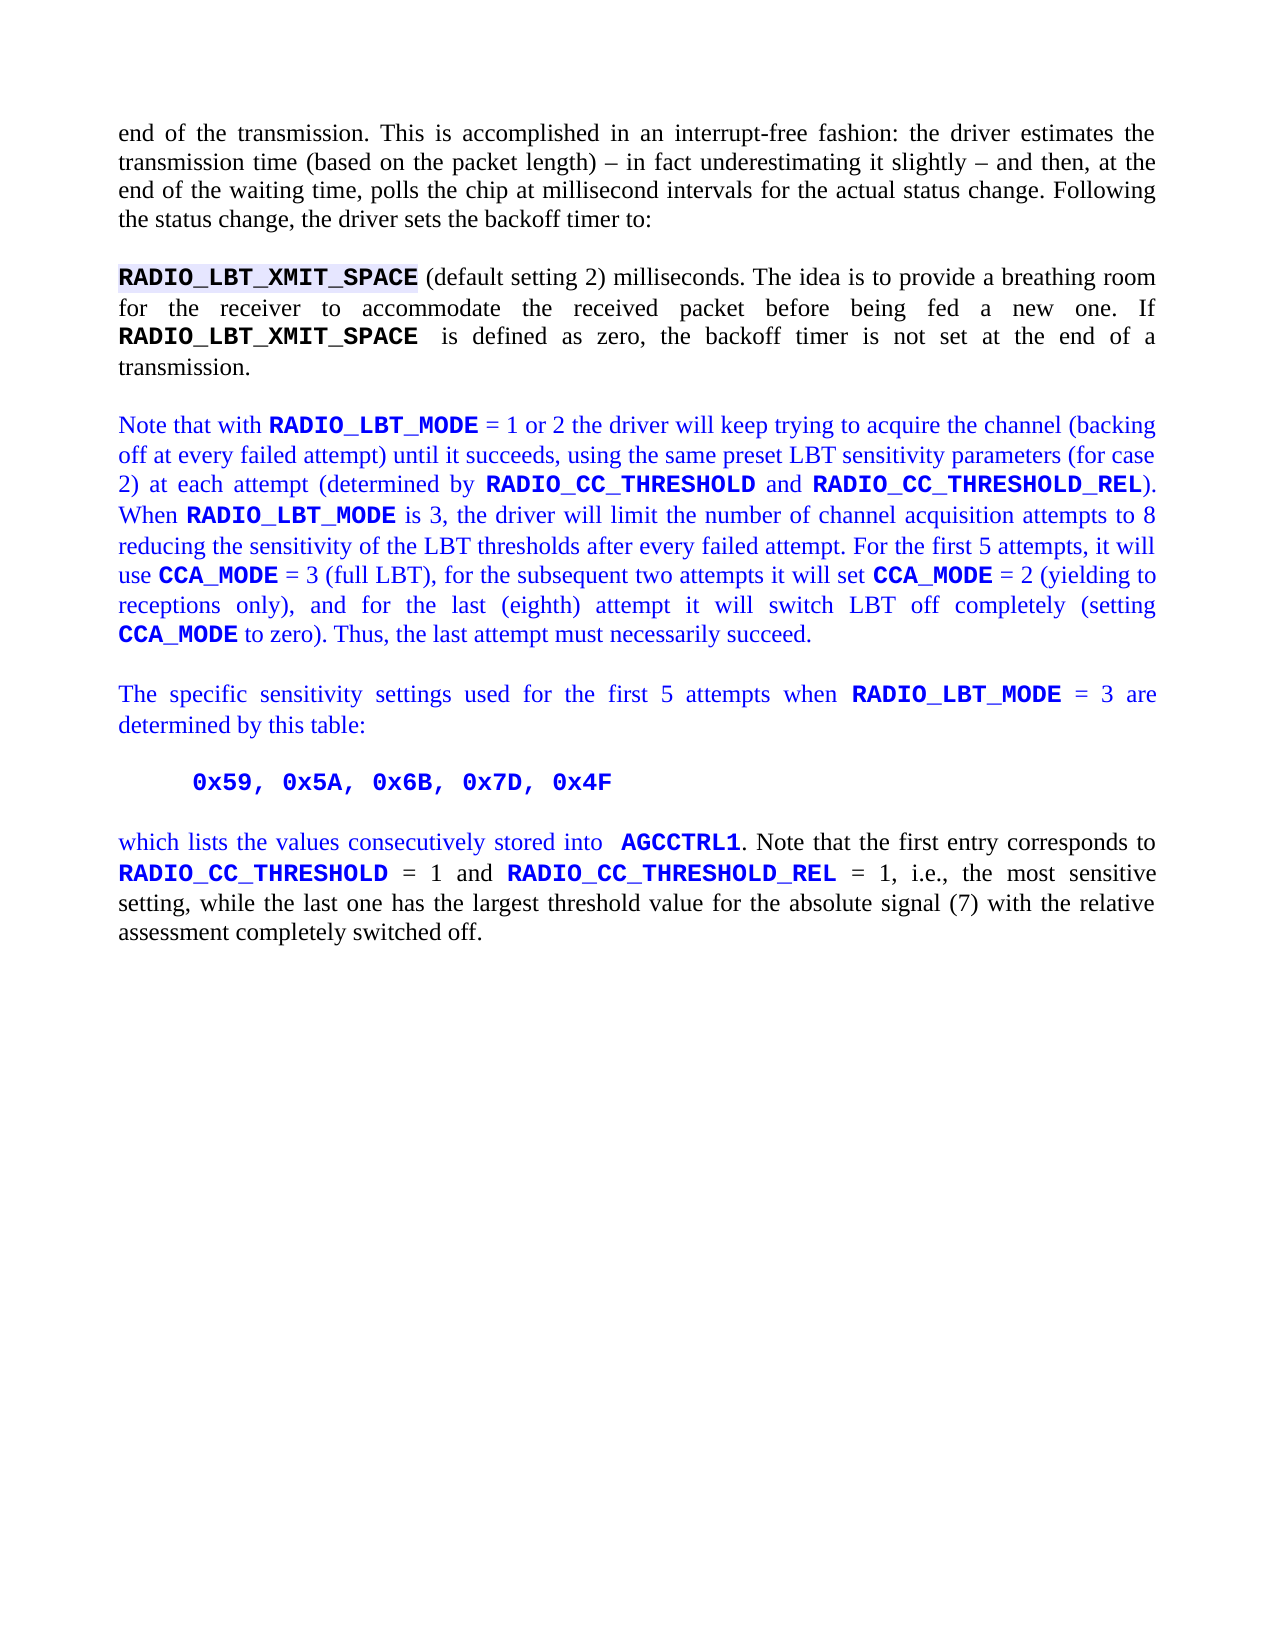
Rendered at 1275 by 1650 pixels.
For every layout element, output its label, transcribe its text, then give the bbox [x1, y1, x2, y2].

text The specific sensitivity settings used for the first 5 attempts when RADIO_LBT_MODE = 3 are determined by this table: [118, 679, 1157, 738]
text Note that with RADIO_LBT_MODE = 1 or 2 the driver will keep trying to acquire the channel (backing off at every failed attempt) until it succeeds, using the same preset LBT sensitivity parameters (for case 2) at each attempt (determined by RADIO_CC_THRESHOLD and RADIO_CC_THRESHOLD_REL). When RADIO_LBT_MODE is 3, the driver will limit the number of channel acquisition attempts to 8 reducing the sensitivity of the LBT thresholds after every failed attempt. For the first 5 attempts, it will use CCA_MODE = 3 (full LBT), for the subsequent two attempts it will set CCA_MODE = 2 (yielding to receptions only), and for the last (eighth) attempt it will switch LBT off completely (setting CCA_MODE to zero). Thus, the last attempt must necessarily succeed. [118, 410, 1157, 650]
text RADIO_LBT_XMIT_SPACE (default setting 2) milliseconds. The idea is to provide a breathing room for the receiver to accommodate the received packet before being fed a new one. If RADIO_LBT_XMIT_SPACE is defined as zero, the backoff timer is not set at the end of a transmission. [118, 262, 1157, 381]
text 0x59, 0x5A, 0x6B, 0x7D, 0x4F [118, 767, 1157, 798]
text which lists the values consecutively stored into AGCCTRL1. Note that the first entry corresponds to RADIO_CC_THRESHOLD = 1 and RADIO_CC_THRESHOLD_REL = 1, i.e., the most sensitive setting, while the last one has the largest threshold value for the absolute signal (7) with the relative assessment completely switched off. [118, 827, 1157, 946]
text end of the transmission. This is accomplished in an interrupt-free fashion: the driver estimates the transmission time (based on the packet length) – in fact underestimating it slightly – and then, at the end of the waiting time, polls the chip at millisecond intervals for the actual status change. Following the status change, the driver sets the backoff timer to: [118, 118, 1157, 233]
